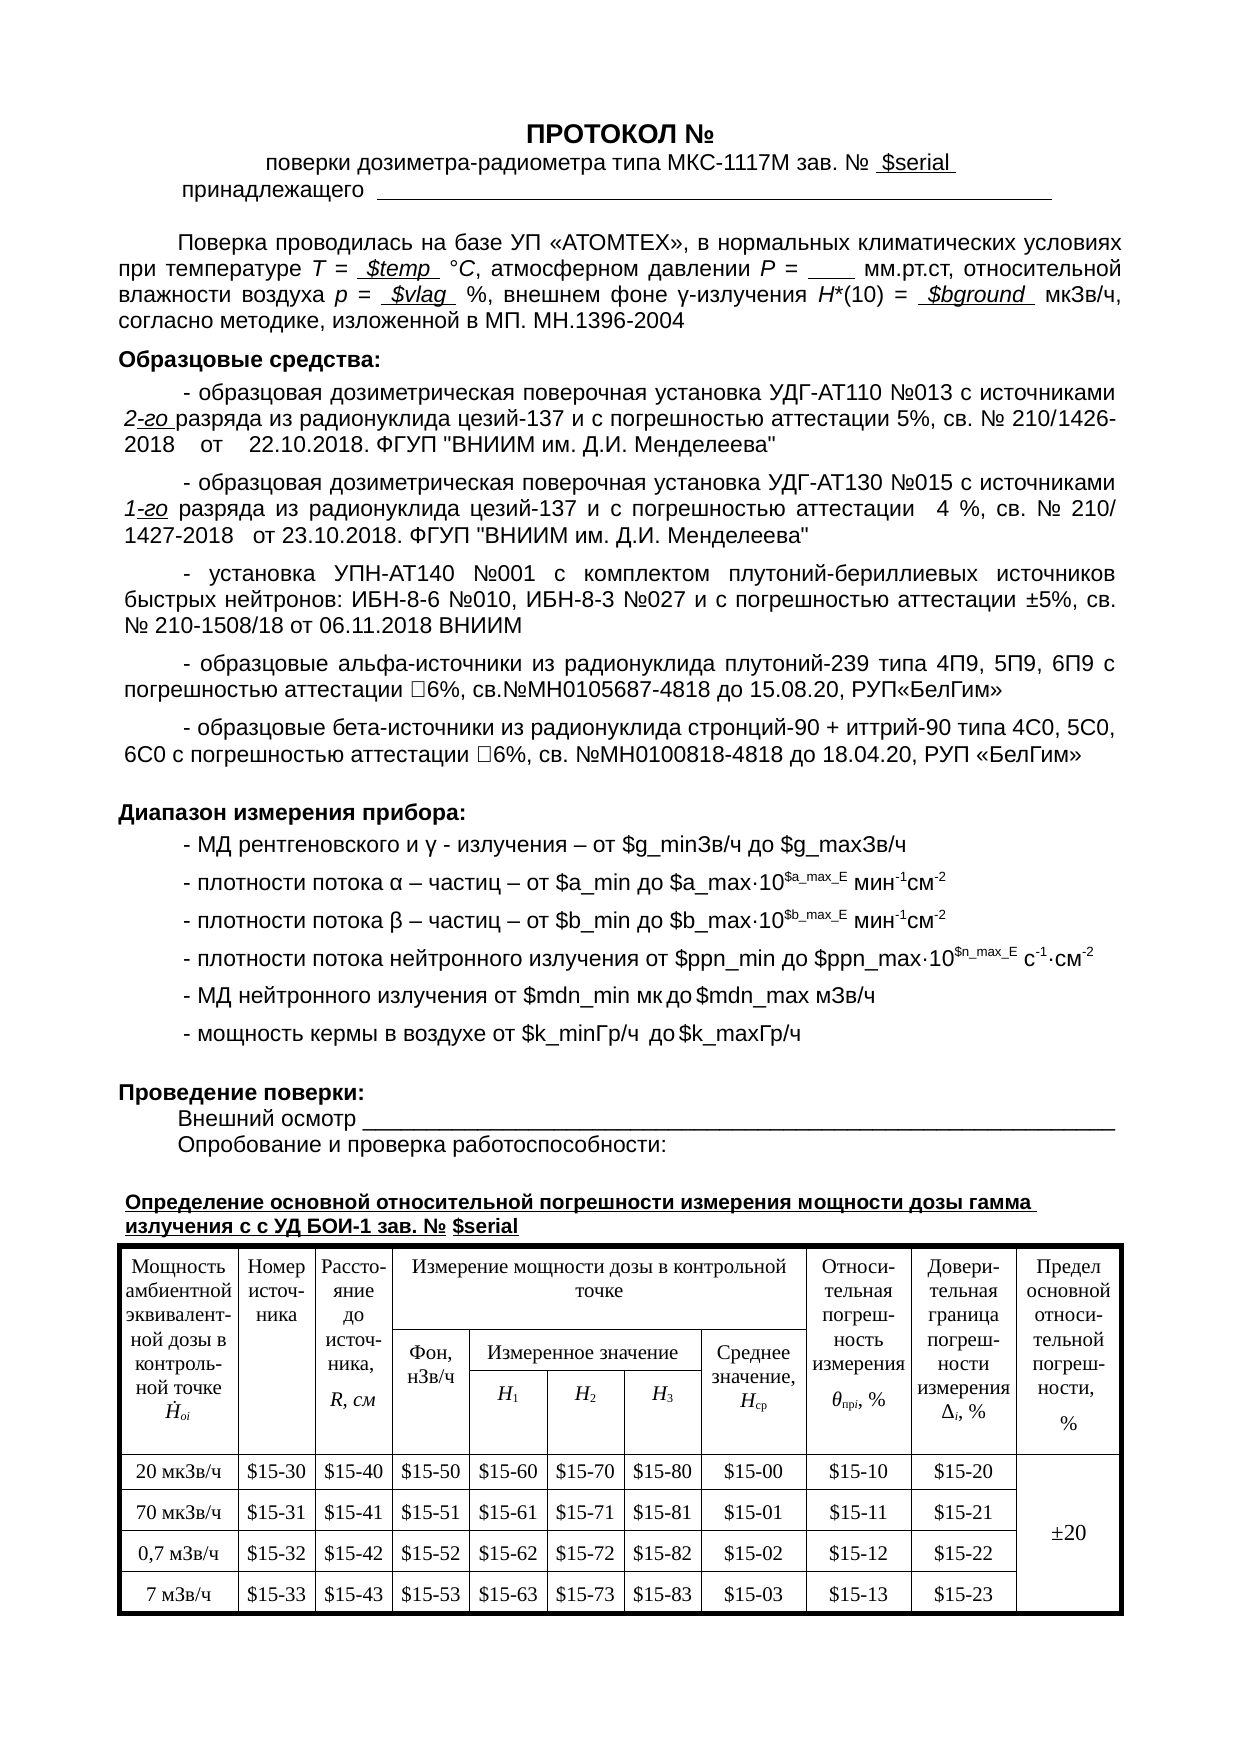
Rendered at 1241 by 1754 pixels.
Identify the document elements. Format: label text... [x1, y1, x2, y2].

table_cell $15-70 [548, 1455, 624, 1489]
table_cell Измеренное значение [470, 1330, 701, 1370]
table_cell $15-32 [239, 1531, 315, 1571]
text Опробование и проверка работоспособности: [118, 1131, 1122, 1158]
table_cell $15-12 [807, 1531, 911, 1571]
table_header - образцовые бета-источники из радионуклида стронций-90 + иттрий-90 типа 4С0, 5С0, 6С0 с погрешностью аттестации 6%, св. №МН0100818-4818 до 18.04.20, РУП «БелГим» [118, 709, 1122, 773]
table_cell $15-63 [470, 1572, 547, 1611]
text принадлежащего . . [118, 176, 1122, 202]
table_cell $15-83 [625, 1572, 701, 1611]
table_header - плотности потока α – частиц – от $a_min до $a_max·10$a_max_E мин-1см-2 [118, 863, 1122, 901]
table_header - плотности потока нейтронного излучения от $ppn_min до $ppn_max·10$n_max_E с-1·см-2 [118, 939, 1122, 977]
table_header - мощность кермы в воздухе от $k_minГр/ч до $k_maxГр/ч [118, 1014, 1122, 1052]
table_cell Среднее значение, Hср [702, 1330, 806, 1453]
table_cell $15-52 [393, 1531, 469, 1571]
table_cell $15-20 [912, 1455, 1016, 1489]
table_cell ±20 [1017, 1455, 1119, 1611]
table_cell $15-43 [316, 1572, 392, 1611]
table_header - установка УПН-АТ140 №001 с комплектом плутоний-бериллиевых источников быстрых нейтронов: ИБН-8-6 №010, ИБН-8-3 №027 и с погрешностью аттестации ±5%, св. № 210-1508/18 от 06.11.2018 ВНИИМ [118, 554, 1122, 644]
text поверки дозиметра-радиометра типа МКС-1117М зав. № $serial . [118, 149, 1122, 176]
text ПРОТОКОЛ № [118, 118, 1122, 149]
table_cell $15-00 [702, 1455, 806, 1489]
table_cell $15-60 [470, 1455, 547, 1489]
table_cell 70 мкЗв/ч [122, 1490, 238, 1530]
table_cell $15-02 [702, 1531, 806, 1571]
table_cell 20 мкЗв/ч [122, 1455, 238, 1489]
table_cell $15-82 [625, 1531, 701, 1571]
table_cell $15-51 [393, 1490, 469, 1530]
table_cell $15-71 [548, 1490, 624, 1530]
table_cell $15-23 [912, 1572, 1016, 1611]
table_cell Номер источ-ника [239, 1249, 315, 1453]
table_cell H1 [470, 1371, 547, 1453]
table_cell 0,7 мЗв/ч [122, 1531, 238, 1571]
table_cell $15-41 [316, 1490, 392, 1530]
table_cell H3 [625, 1371, 701, 1453]
table_cell Предел основной относи-тельной погреш-ности, % [1017, 1249, 1119, 1453]
table_cell Фон, нЗв/ч [393, 1330, 469, 1453]
text Поверка проводилась на базе УП «АТОМТЕХ», в нормальных климатических условиях при температуре Т = $temp °С, атмосферном давлении Р = мм.рт.ст, относительной влажности воздуха р = $vlag %, внешнем фоне γ-излучения H*(10) = $bground мкЗв/ч, согласно методике, изложенной в МП. МН.1396-2004 [118, 228, 1122, 334]
table_cell $15-21 [912, 1490, 1016, 1530]
table_cell $15-61 [470, 1490, 547, 1530]
table_header - МД нейтронного излучения от $mdn_min мк до $mdn_max мЗв/ч [118, 977, 1122, 1014]
table_cell $15-53 [393, 1572, 469, 1611]
table_header Определение основной относительной погрешности измерения мощности дозы гамма излучения с с УД БОИ-1 зав. № $serial [119, 1184, 1121, 1243]
table_cell $15-31 [239, 1490, 315, 1530]
table_cell $15-73 [548, 1572, 624, 1611]
table_cell $15-11 [807, 1490, 911, 1530]
table_cell $15-80 [625, 1455, 701, 1489]
table_header - образцовая дозиметрическая поверочная установка УДГ-АТ130 №015 с источниками 1-го разряда из радионуклида цезий-137 и с погрешностью аттестации 4 %, св. № 210/ 1427-2018 от 23.10.2018. ФГУП "ВНИИМ им. Д.И. Менделеева" [118, 463, 1122, 554]
table_cell 7 мЗв/ч [122, 1572, 238, 1611]
table_header - МД рентгеновского и γ - излучения – от $g_minЗв/ч до $g_maxЗв/ч [118, 825, 1122, 863]
table_cell $15-22 [912, 1531, 1016, 1571]
table_cell $15-50 [393, 1455, 469, 1489]
table_cell $15-13 [807, 1572, 911, 1611]
text Образцовые средства: [118, 346, 1122, 373]
table_cell $15-33 [239, 1572, 315, 1611]
table_cell $15-81 [625, 1490, 701, 1530]
table_cell $15-62 [470, 1531, 547, 1571]
text Диапазон измерения прибора: [118, 799, 1149, 825]
table_cell H2 [548, 1371, 624, 1453]
table_cell $15-01 [702, 1490, 806, 1530]
table_cell Мощность амбиентной эквивалент-ной дозы в контроль-ной точке Ḣoi [122, 1249, 238, 1453]
table_cell $15-03 [702, 1572, 806, 1611]
table_cell Относи-тельная погреш-ность измерения θпрi, % [807, 1249, 911, 1453]
table_cell Измерение мощности дозы в контрольной точке [393, 1249, 806, 1329]
table_cell Довери-тельная граница погреш-ности измерения Δi, % [912, 1249, 1016, 1453]
table_header - образцовая дозиметрическая поверочная установка УДГ-АТ110 №013 с источниками 2-го разряда из радионуклида цезий-137 и с погрешностью аттестации 5%, св. № 210/1426-2018 от 22.10.2018. ФГУП "ВНИИМ им. Д.И. Менделеева" [118, 373, 1122, 463]
text Внешний осмотр ___________________________________________________________ [118, 1105, 1122, 1131]
table_cell Рассто-яние до источ-ника, R, см [316, 1249, 392, 1453]
table_cell $15-30 [239, 1455, 315, 1489]
text Проведение поверки: [118, 1078, 1122, 1105]
table_cell $15-72 [548, 1531, 624, 1571]
table_header - плотности потока β – частиц – от $b_min до $b_max·10$b_max_E мин-1см-2 [118, 901, 1122, 939]
table_cell $15-10 [807, 1455, 911, 1489]
table_cell $15-40 [316, 1455, 392, 1489]
table_header - образцовые альфа-источники из радионуклида плутоний-239 типа 4П9, 5П9, 6П9 с погрешностью аттестации 6%, св.№МН0105687-4818 до 15.08.20, РУП«БелГим» [118, 644, 1122, 708]
table_cell $15-42 [316, 1531, 392, 1571]
